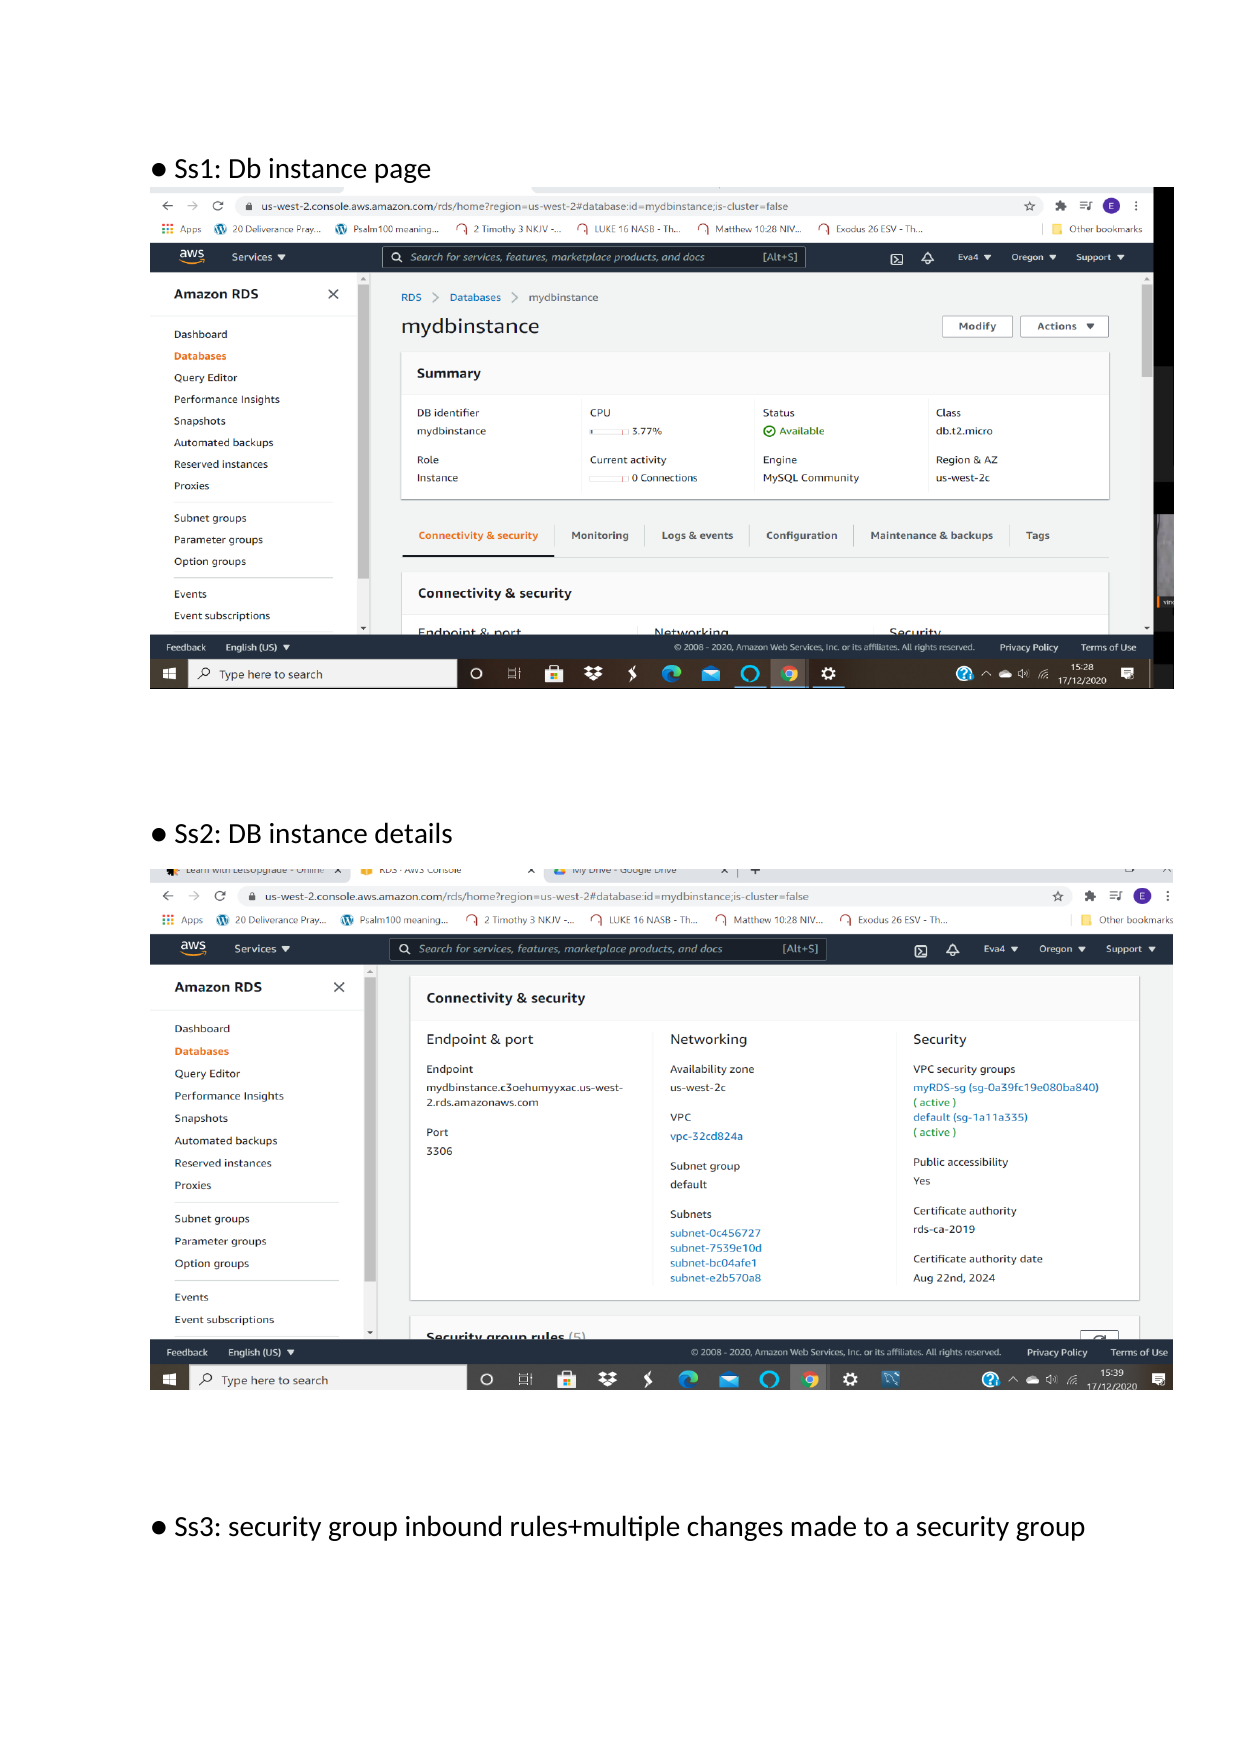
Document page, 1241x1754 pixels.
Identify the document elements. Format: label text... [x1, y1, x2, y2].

text ● Ss1: Db instance page [150, 150, 1090, 187]
text ● Ss3: security group inbound rules+multiple changes made to a security group [150, 1508, 1090, 1544]
text ● Ss2: DB instance details [150, 815, 1090, 851]
